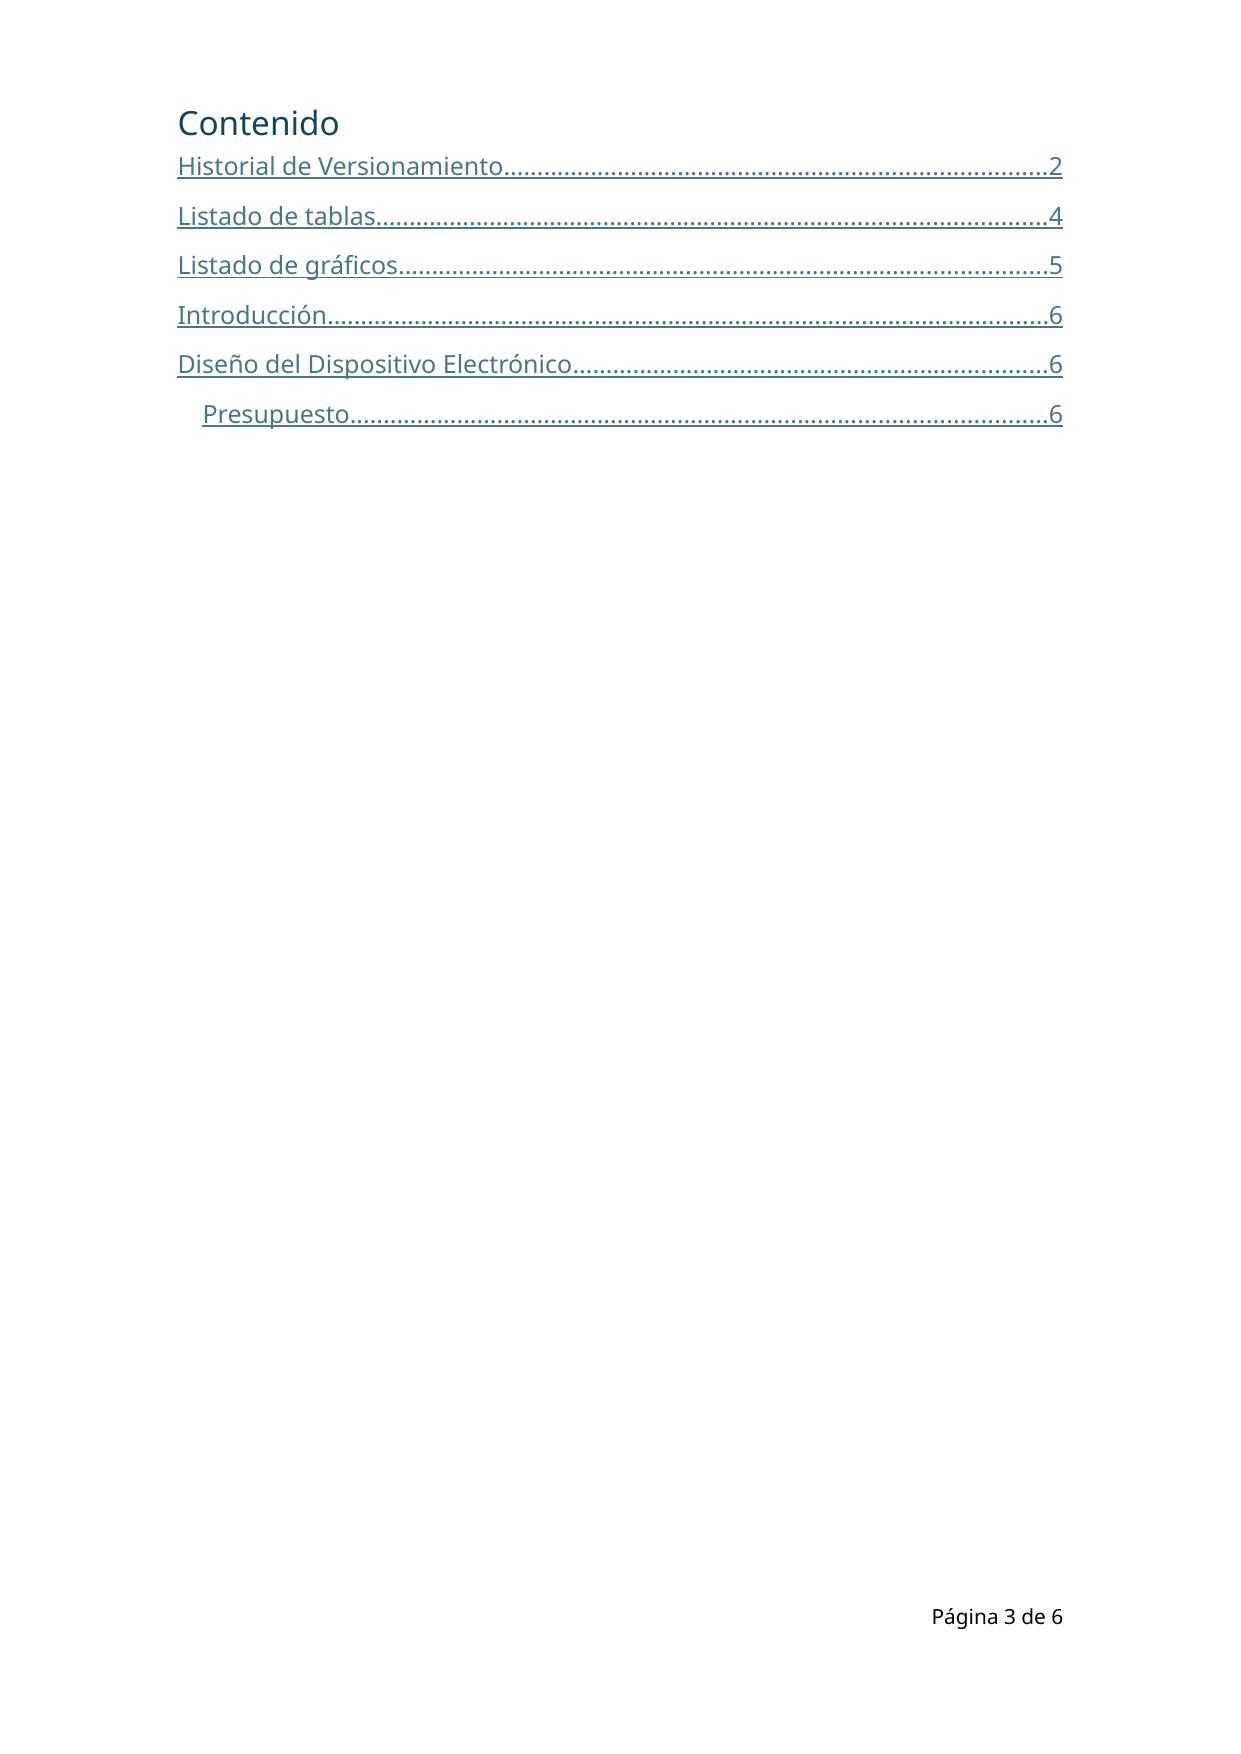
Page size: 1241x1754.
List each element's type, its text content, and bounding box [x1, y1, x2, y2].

text Listado de gráficos 5 [177, 248, 1063, 277]
text Introducción 6 [177, 297, 1063, 326]
text Diseño del Dispositivo Electrónico 6 [177, 347, 1063, 376]
text [202, 427, 1063, 431]
text Presupuesto 6 [202, 396, 1063, 425]
text [177, 179, 1063, 183]
subtitle Contenido [177, 100, 1063, 145]
text Listado de tablas 4 [177, 198, 1063, 227]
text Historial de Versionamiento 2 [177, 148, 1063, 177]
text [177, 278, 1063, 282]
